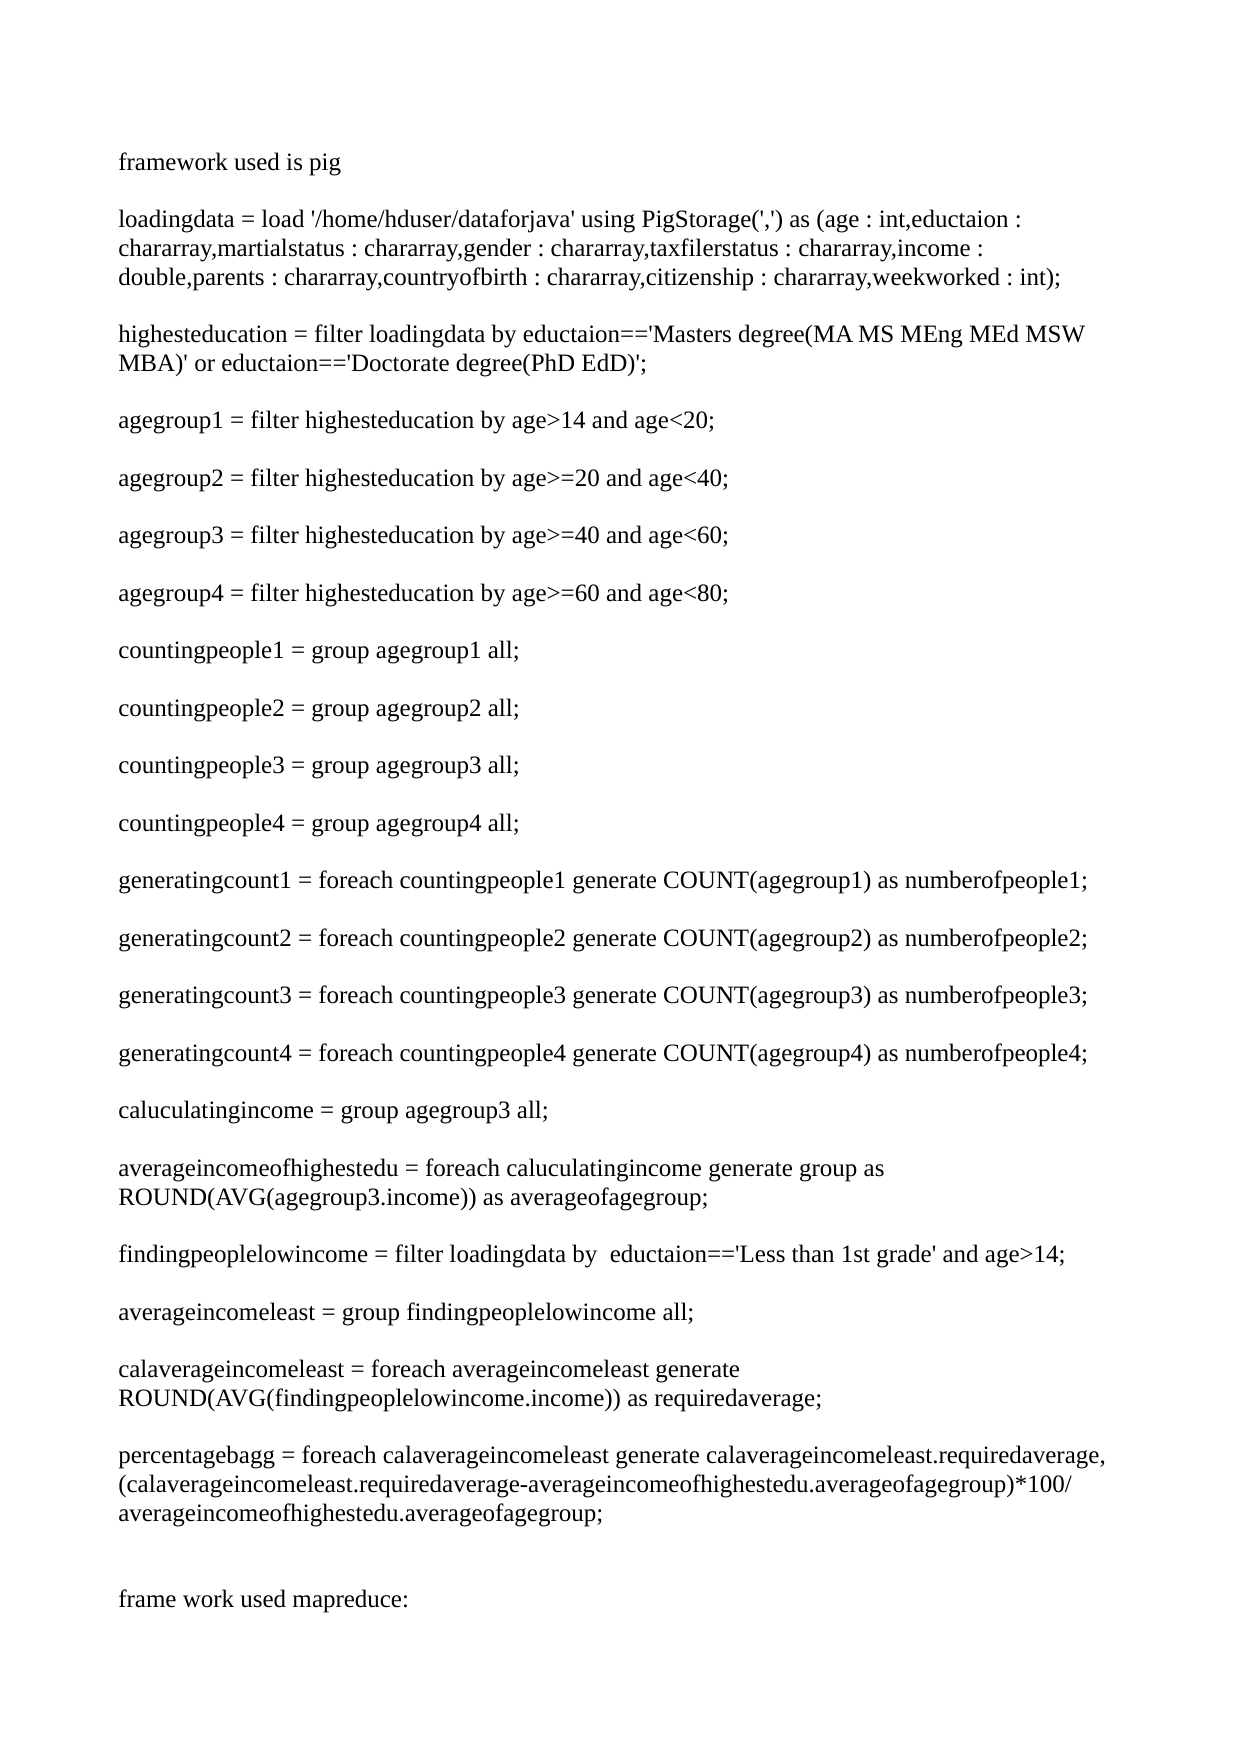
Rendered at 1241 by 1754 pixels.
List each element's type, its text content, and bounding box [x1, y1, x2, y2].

text agegroup1 = filter highesteducation by age>14 and age<20; [118, 406, 1122, 434]
text generatingcount4 = foreach countingpeople4 generate COUNT(agegroup4) as numberofpeople4; [118, 1038, 1122, 1067]
text caluculatingincome = group agegroup3 all; [118, 1096, 1122, 1124]
text averageincomeofhighestedu = foreach caluculatingincome generate group as ROUND(AVG(agegroup3.income)) as averageofagegroup; [118, 1153, 1122, 1211]
text loadingdata = load '/home/hduser/dataforjava' using PigStorage(',') as (age : int,eductaion : chararray,martialstatus : chararray,gender : chararray,taxfilerstatus : chararray,income : double,parents : chararray,countryofbirth : chararray,citizenship : chararray,weekworked : int); [118, 204, 1122, 291]
text agegroup4 = filter highesteducation by age>=60 and age<80; [118, 578, 1122, 607]
text countingpeople3 = group agegroup3 all; [118, 751, 1122, 779]
text calaverageincomeleast = foreach averageincomeleast generate ROUND(AVG(findingpeoplelowincome.income)) as requiredaverage; [118, 1354, 1122, 1412]
text highesteducation = filter loadingdata by eductaion=='Masters degree(MA MS MEng MEd MSW MBA)' or eductaion=='Doctorate degree(PhD EdD)'; [118, 319, 1122, 377]
text frame work used mapreduce: [118, 1584, 1122, 1613]
text agegroup3 = filter highesteducation by age>=40 and age<60; [118, 521, 1122, 549]
text countingpeople4 = group agegroup4 all; [118, 808, 1122, 837]
text averageincomeleast = group findingpeoplelowincome all; [118, 1297, 1122, 1326]
text countingpeople2 = group agegroup2 all; [118, 693, 1122, 722]
text findingpeoplelowincome = filter loadingdata by eductaion=='Less than 1st grade' and age>14; [118, 1239, 1122, 1268]
text generatingcount2 = foreach countingpeople2 generate COUNT(agegroup2) as numberofpeople2; [118, 923, 1122, 952]
text percentagebagg = foreach calaverageincomeleast generate calaverageincomeleast.requiredaverage,(calaverageincomeleast.requiredaverage-averageincomeofhighestedu.averageofagegroup)*100/averageincomeofhighestedu.averageofagegroup; [118, 1441, 1122, 1527]
text framework used is pig [118, 147, 1122, 176]
text generatingcount3 = foreach countingpeople3 generate COUNT(agegroup3) as numberofpeople3; [118, 981, 1122, 1009]
text agegroup2 = filter highesteducation by age>=20 and age<40; [118, 463, 1122, 492]
text countingpeople1 = group agegroup1 all; [118, 636, 1122, 664]
text generatingcount1 = foreach countingpeople1 generate COUNT(agegroup1) as numberofpeople1; [118, 866, 1122, 894]
